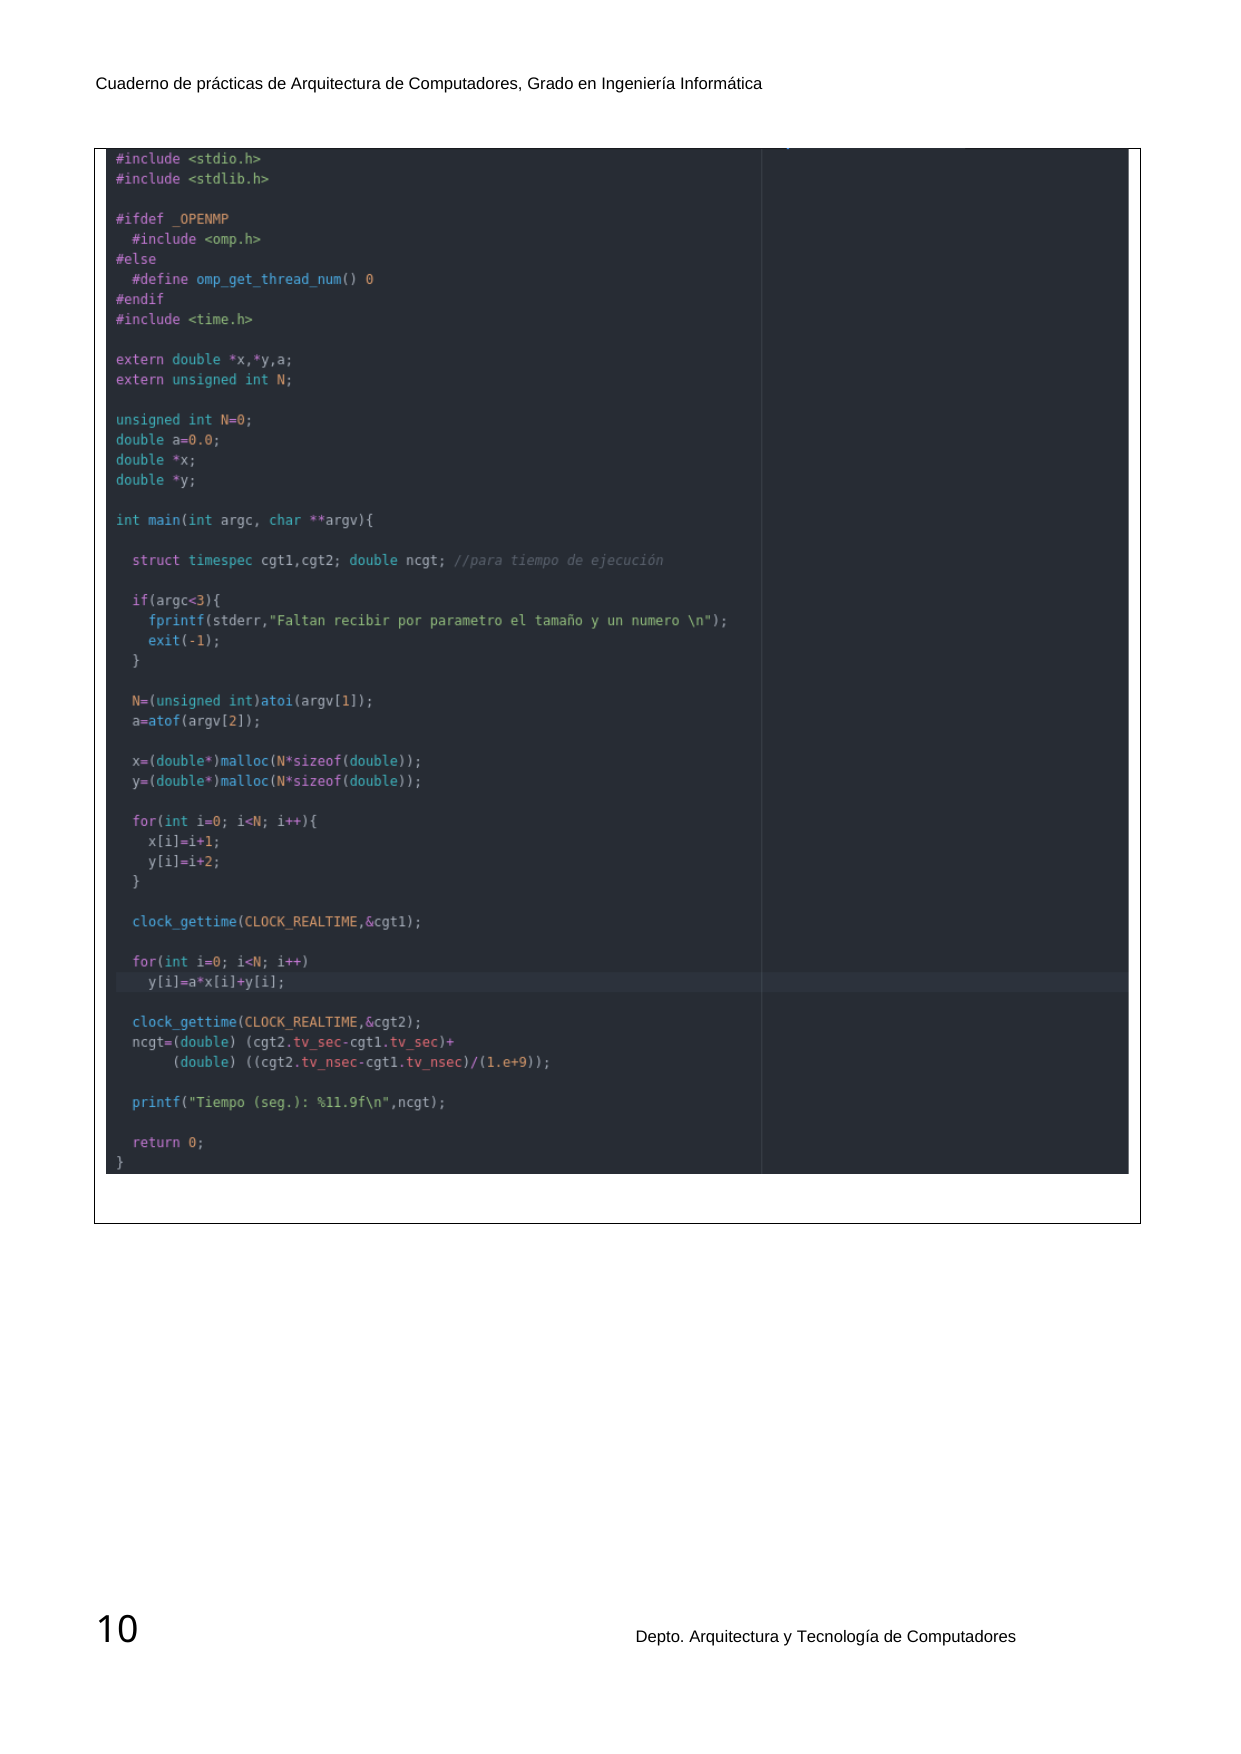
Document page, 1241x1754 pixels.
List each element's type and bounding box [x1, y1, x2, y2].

table_header [95, 149, 1140, 1222]
picture [106, 148, 1129, 1174]
